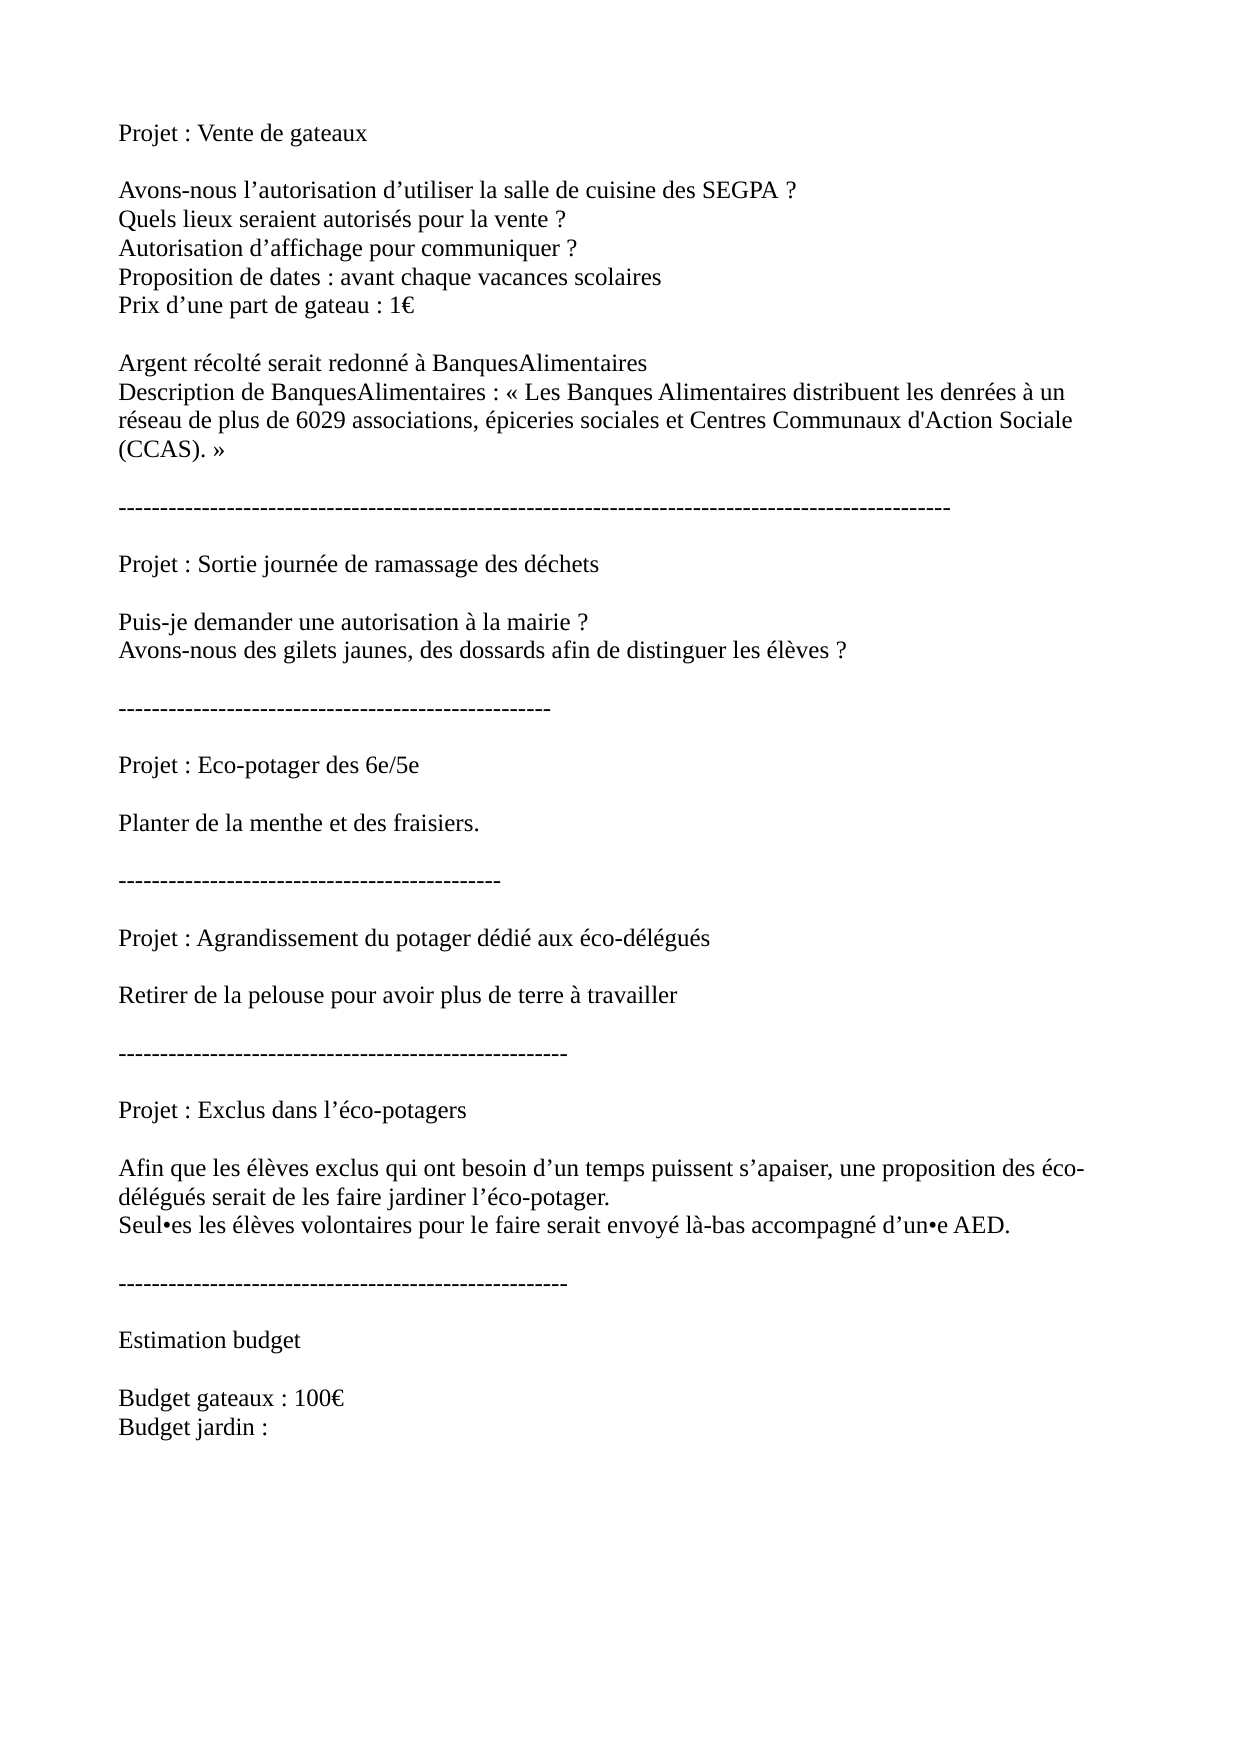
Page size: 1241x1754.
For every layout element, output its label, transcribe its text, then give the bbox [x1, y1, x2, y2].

text Projet : Vente de gateaux [118, 118, 1122, 147]
text ------------------------------------------------------ [118, 1038, 1122, 1067]
text Projet : Eco-potager des 6e/5e [118, 751, 1122, 779]
text Argent récolté serait redonné à BanquesAlimentaires [118, 348, 1122, 377]
text Budget gateaux : 100€ [118, 1383, 1122, 1412]
text Planter de la menthe et des fraisiers. [118, 808, 1122, 837]
text Projet : Agrandissement du potager dédié aux éco-délégués [118, 923, 1122, 952]
text Estimation budget [118, 1326, 1122, 1354]
text Retirer de la pelouse pour avoir plus de terre à travailler [118, 981, 1122, 1009]
text Autorisation d’affichage pour communiquer ? [118, 233, 1122, 262]
text Quels lieux seraient autorisés pour la vente ? [118, 204, 1122, 233]
text ------------------------------------------------------ [118, 1268, 1122, 1297]
text Description de BanquesAlimentaires : « Les Banques Alimentaires distribuent les denrées à un réseau de plus de 6029 associations, épiceries sociales et Centres Communaux d'Action Sociale (CCAS). » [118, 377, 1122, 463]
text ---------------------------------------------- [118, 866, 1122, 894]
text ---------------------------------------------------- [118, 693, 1122, 722]
text Budget jardin : [118, 1412, 1122, 1441]
text Avons-nous l’autorisation d’utiliser la salle de cuisine des SEGPA ? [118, 176, 1122, 204]
text Projet : Sortie journée de ramassage des déchets [118, 549, 1122, 578]
text Avons-nous des gilets jaunes, des dossards afin de distinguer les élèves ? [118, 636, 1122, 664]
text Prix d’une part de gateau : 1€ [118, 291, 1122, 319]
text Projet : Exclus dans l’éco-potagers [118, 1096, 1122, 1124]
text Seul•es les élèves volontaires pour le faire serait envoyé là-bas accompagné d’un•e AED. [118, 1211, 1122, 1239]
text Proposition de dates : avant chaque vacances scolaires [118, 262, 1122, 291]
text ---------------------------------------------------------------------------------------------------- [118, 492, 1122, 521]
text Afin que les élèves exclus qui ont besoin d’un temps puissent s’apaiser, une proposition des éco-délégués serait de les faire jardiner l’éco-potager. [118, 1153, 1122, 1211]
text Puis-je demander une autorisation à la mairie ? [118, 607, 1122, 636]
